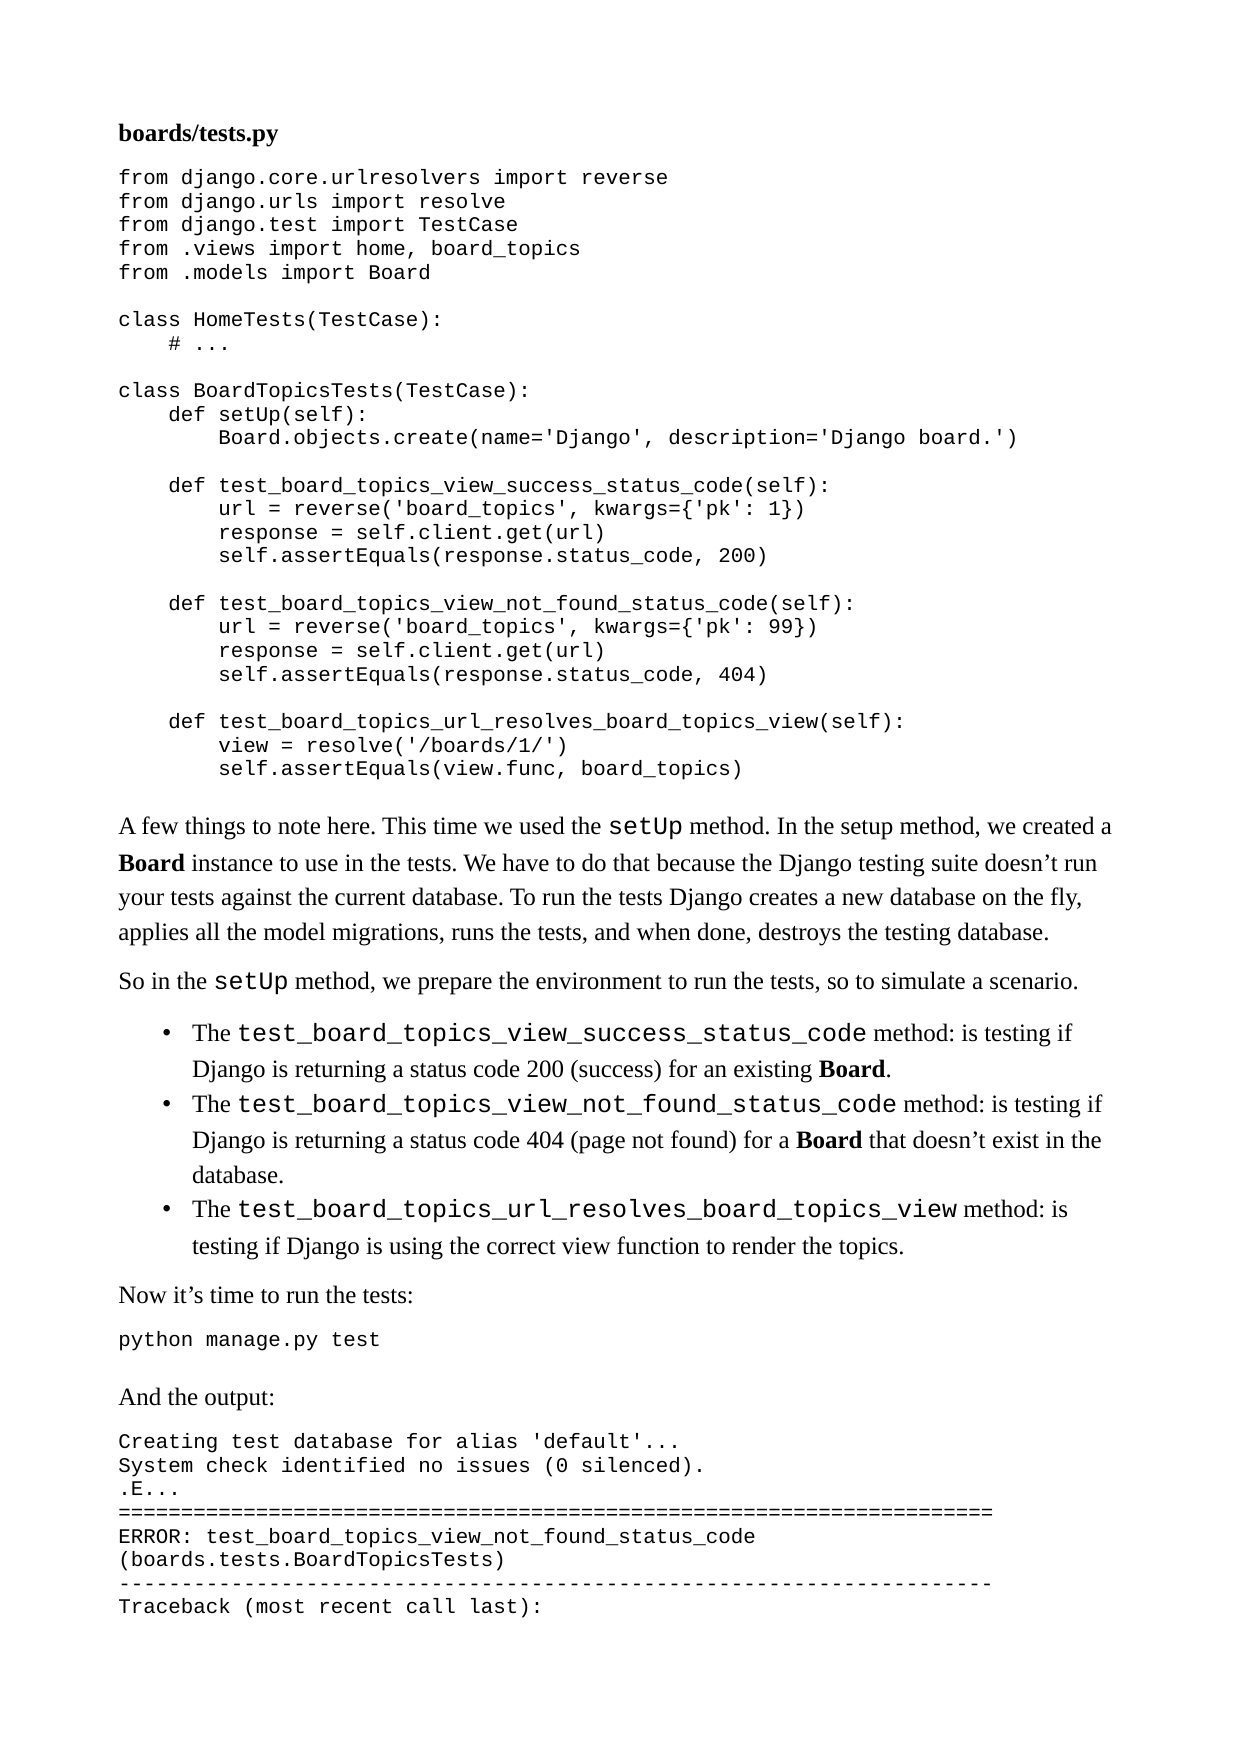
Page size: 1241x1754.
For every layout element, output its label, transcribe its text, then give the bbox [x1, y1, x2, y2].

text self.assertEquals(response.status_code, 200) [118, 546, 1122, 569]
text from django.urls import resolve [118, 191, 1122, 214]
text Traceback (most recent call last): [118, 1597, 1122, 1620]
list The test_board_topics_view_success_status_code method: is testing if Django is returning a status code 200 (success) for an existing Board. [162, 1018, 1122, 1083]
text python manage.py test [118, 1329, 1122, 1352]
text from .models import Board [118, 262, 1122, 285]
text def test_board_topics_view_success_status_code(self): [118, 474, 1122, 498]
text boards/tests.py [118, 118, 1122, 147]
text A few things to note here. This time we used the setUp method. In the setup method, we created a Board instance to use in the tests. We have to do that because the Django testing suite doesn’t run your tests against the current database. To run the tests Django creates a new database on the fly, applies all the model migrations, runs the tests, and when done, destroys the testing database. [118, 811, 1122, 946]
list The test_board_topics_url_resolves_board_topics_view method: is testing if Django is using the correct view function to render the topics. [162, 1194, 1122, 1259]
text Now it’s time to run the tests: [118, 1280, 1122, 1308]
text url = reverse('board_topics', kwargs={'pk': 1}) [118, 498, 1122, 522]
text response = self.client.get(url) [118, 640, 1122, 664]
text Creating test database for alias 'default'... [118, 1431, 1122, 1455]
text def setUp(self): [118, 404, 1122, 427]
text from .views import home, board_topics [118, 238, 1122, 262]
text response = self.client.get(url) [118, 522, 1122, 546]
text self.assertEquals(view.func, board_topics) [118, 758, 1122, 782]
text self.assertEquals(response.status_code, 404) [118, 664, 1122, 687]
text ====================================================================== [118, 1502, 1122, 1526]
text ---------------------------------------------------------------------- [118, 1573, 1122, 1597]
list The test_board_topics_view_not_found_status_code method: is testing if Django is returning a status code 404 (page not found) for a Board that doesn’t exist in the database. [162, 1089, 1122, 1188]
text view = resolve('/boards/1/') [118, 735, 1122, 758]
text And the output: [118, 1382, 1122, 1411]
text from django.core.urlresolvers import reverse [118, 167, 1122, 191]
text # ... [118, 333, 1122, 356]
text class BoardTopicsTests(TestCase): [118, 380, 1122, 404]
text System check identified no issues (0 silenced). [118, 1455, 1122, 1478]
text def test_board_topics_view_not_found_status_code(self): [118, 593, 1122, 616]
text url = reverse('board_topics', kwargs={'pk': 99}) [118, 616, 1122, 640]
text from django.test import TestCase [118, 214, 1122, 238]
text ERROR: test_board_topics_view_not_found_status_code (boards.tests.BoardTopicsTests) [118, 1526, 1122, 1573]
text def test_board_topics_url_resolves_board_topics_view(self): [118, 711, 1122, 735]
text class HomeTests(TestCase): [118, 309, 1122, 333]
text Board.objects.create(name='Django', description='Django board.') [118, 427, 1122, 451]
text .E... [118, 1478, 1122, 1502]
text So in the setUp method, we prepare the environment to run the tests, so to simulate a scenario. [118, 966, 1122, 997]
